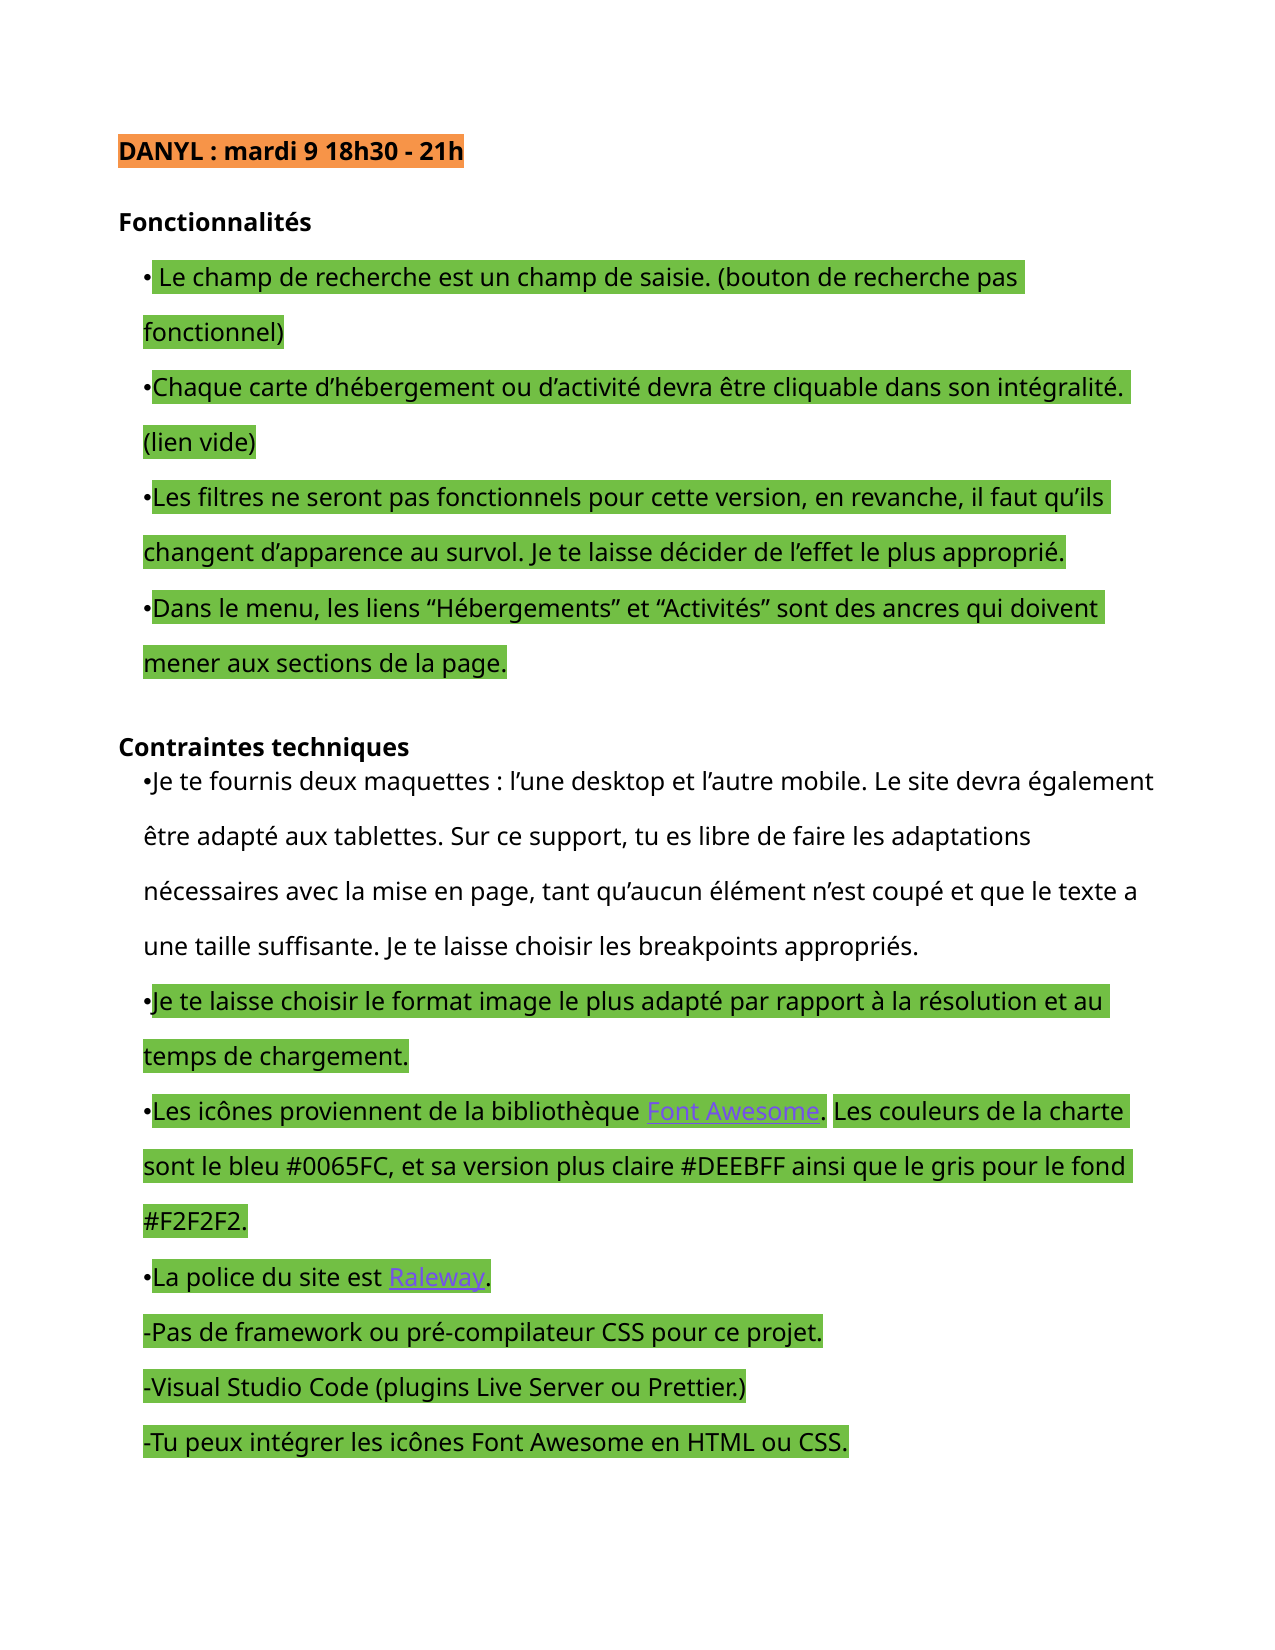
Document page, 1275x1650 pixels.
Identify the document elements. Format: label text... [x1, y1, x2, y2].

list Les icônes proviennent de la bibliothèque Font Awesome. Les couleurs de la charte sont le bleu #0065FC, et sa version plus claire #DEEBFF ainsi que le gris pour le fond #F2F2F2. [118, 1094, 1157, 1238]
list La police du site est Raleway. -Pas de framework ou pré-compilateur CSS pour ce projet. [118, 1259, 1157, 1348]
text Fonctionnalités [118, 204, 1157, 238]
text DANYL : mardi 9 18h30 - 21h [118, 134, 1157, 168]
list Je te fournis deux maquettes : l’une desktop et l’autre mobile. Le site devra également être adapté aux tablettes. Sur ce support, tu es libre de faire les adaptations nécessaires avec la mise en page, tant qu’aucun élément n’est coupé et que le texte a une taille suffisante. Je te laisse choisir les breakpoints appropriés. [118, 763, 1157, 963]
list Dans le menu, les liens “Hébergements” et “Activités” sont des ancres qui doivent mener aux sections de la page. [118, 590, 1157, 679]
list Chaque carte d’hébergement ou d’activité devra être cliquable dans son intégralité. (lien vide) [118, 370, 1157, 459]
list Le champ de recherche est un champ de saisie. (bouton de recherche pas fonctionnel) [118, 259, 1157, 349]
text Contraintes techniques [118, 729, 1157, 763]
list Les filtres ne seront pas fonctionnels pour cette version, en revanche, il faut qu’ils changent d’apparence au survol. Je te laisse décider de l’effet le plus approprié. [118, 480, 1157, 569]
list -Tu peux intégrer les icônes Font Awesome en HTML ou CSS. [118, 1424, 1157, 1458]
list Je te laisse choisir le format image le plus adapté par rapport à la résolution et au temps de chargement. [118, 984, 1157, 1073]
list -Visual Studio Code (plugins Live Server ou Prettier.) [118, 1369, 1157, 1403]
